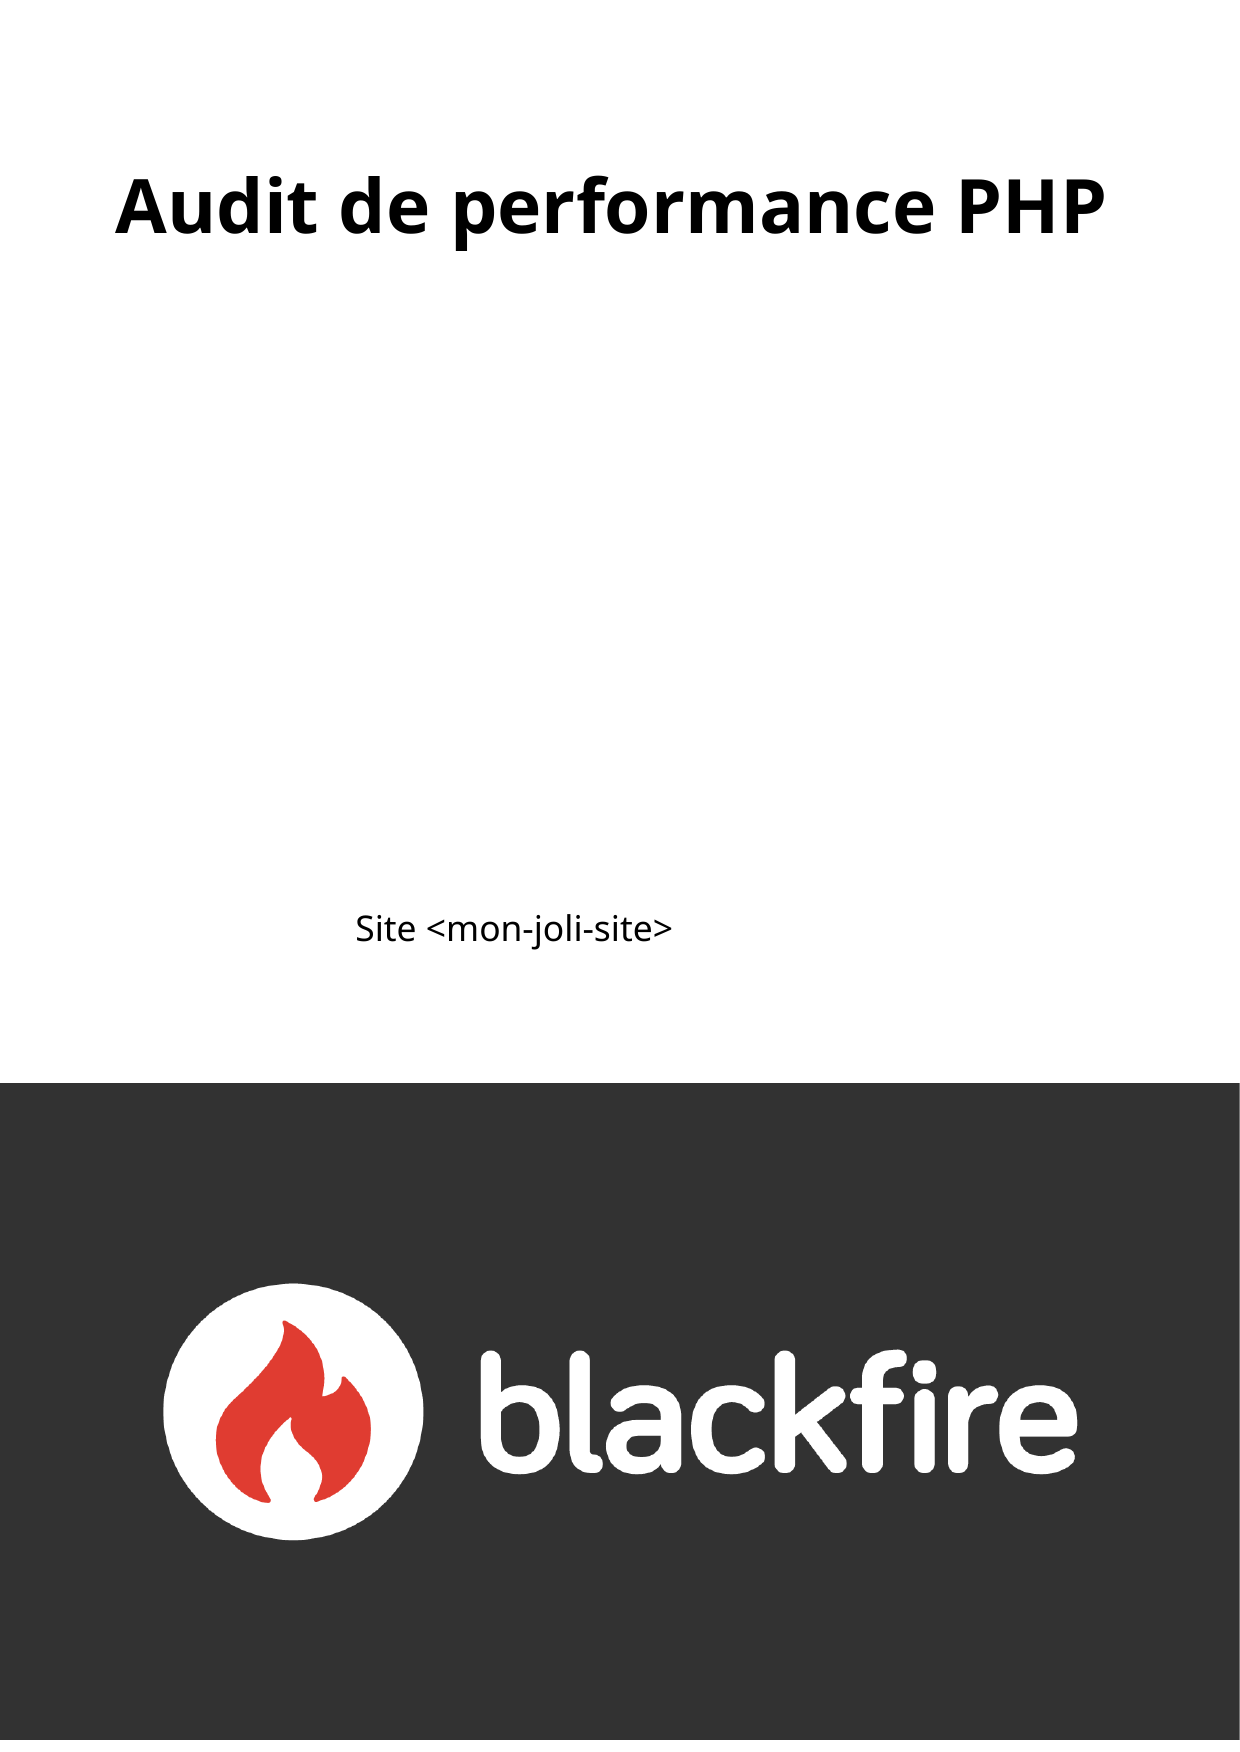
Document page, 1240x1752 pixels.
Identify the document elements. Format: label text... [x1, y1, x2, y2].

text Site <mon-joli-site> [355, 904, 885, 952]
text Audit de performance PHP [116, 154, 1125, 256]
